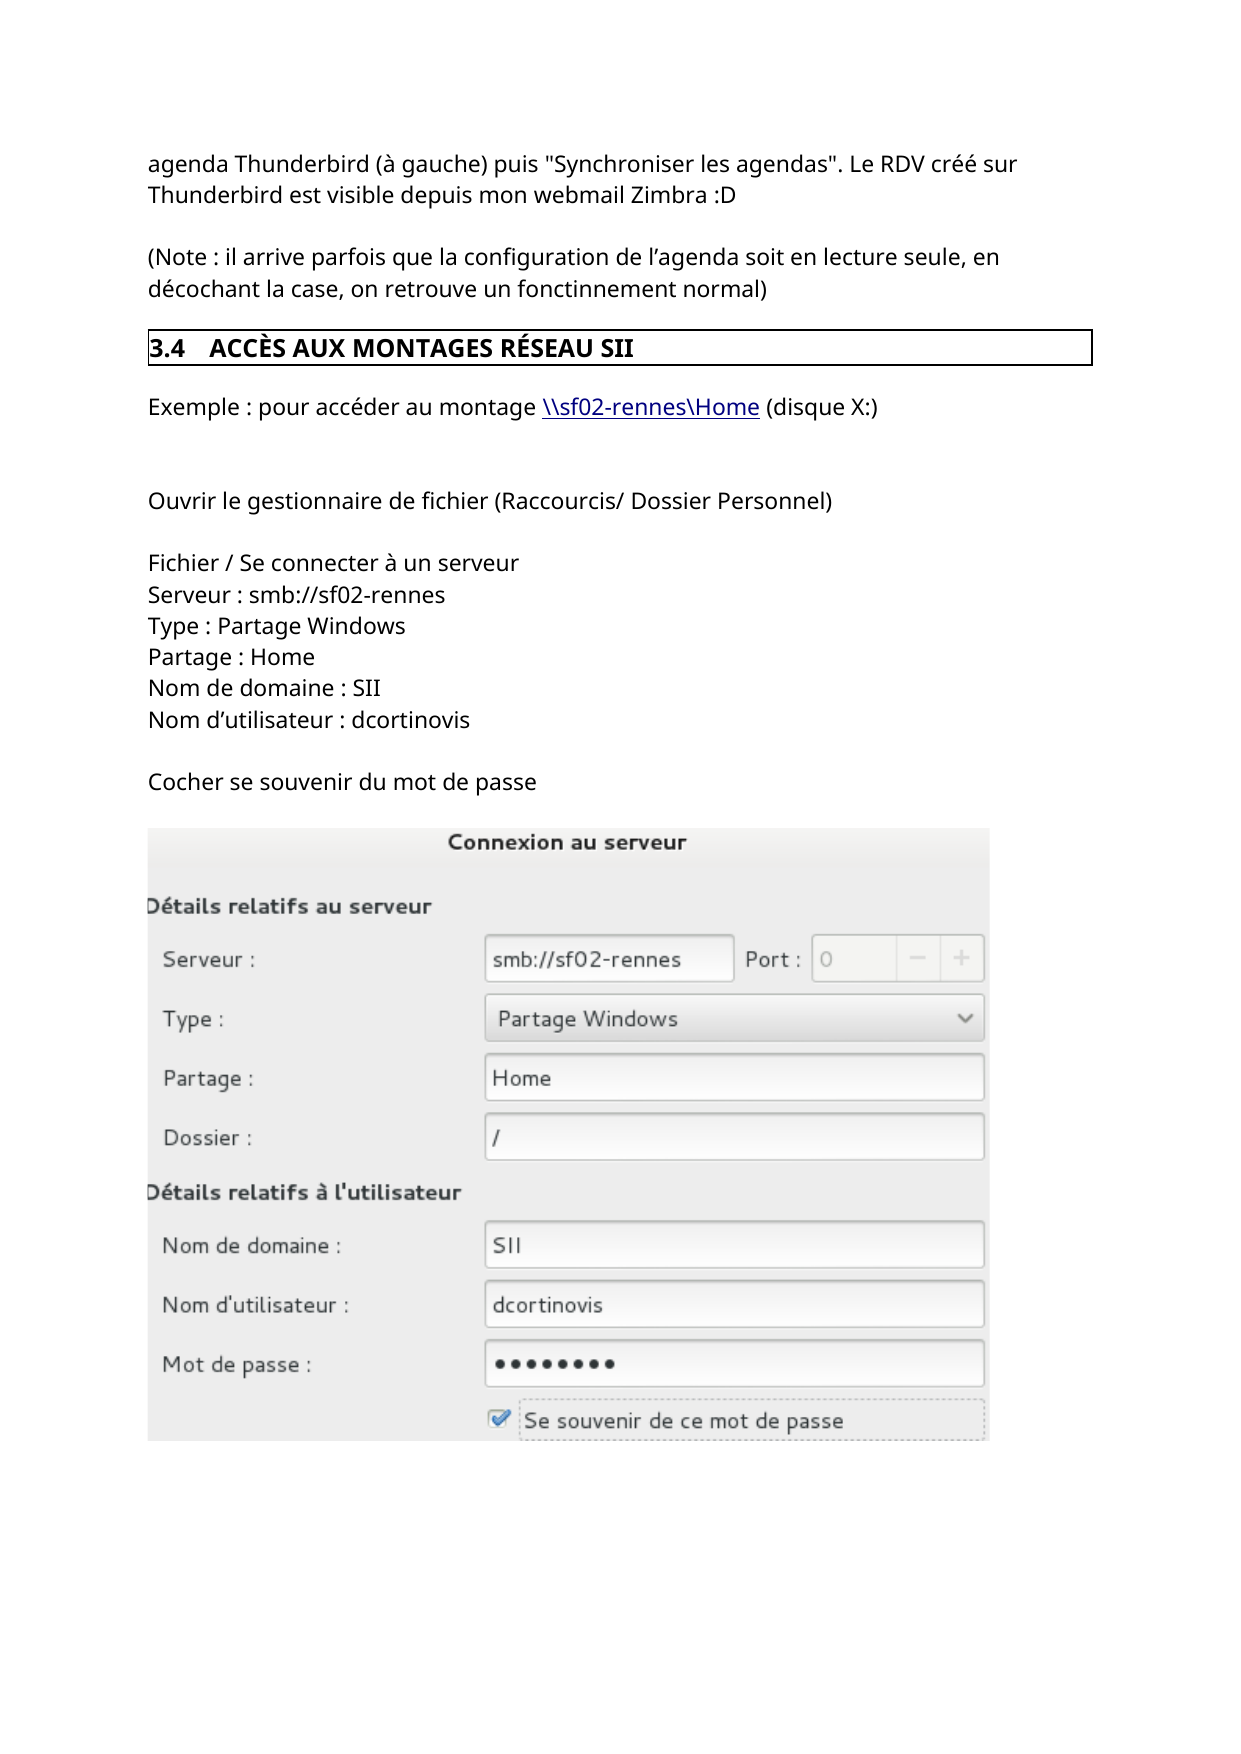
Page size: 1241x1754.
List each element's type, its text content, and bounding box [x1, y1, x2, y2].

text Nom de domaine : SII [148, 672, 1093, 703]
text Nom d’utilisateur : dcortinovis [148, 703, 1093, 735]
text Type : Partage Windows [148, 610, 1093, 641]
text Serveur : smb://sf02-rennes [148, 578, 1093, 610]
text Fichier / Se connecter à un serveur [148, 547, 1093, 578]
text Partage : Home [148, 641, 1093, 672]
text (Note : il arrive parfois que la configuration de l’agenda soit en lecture seule, en décochant la case, on retrouve un fonctinnement normal) [148, 241, 1093, 304]
text Exemple : pour accéder au montage \\sf02-rennes\Home (disque X:) [148, 391, 1093, 422]
text Cocher se souvenir du mot de passe [148, 766, 1093, 797]
subtitle Accès aux montages réseau SII [149, 331, 1091, 364]
text agenda Thunderbird (à gauche) puis "Synchroniser les agendas". Le RDV créé sur Thunderbird est visible depuis mon webmail Zimbra :D [148, 148, 1093, 210]
text Ouvrir le gestionnaire de fichier (Raccourcis/ Dossier Personnel) [148, 485, 1093, 516]
